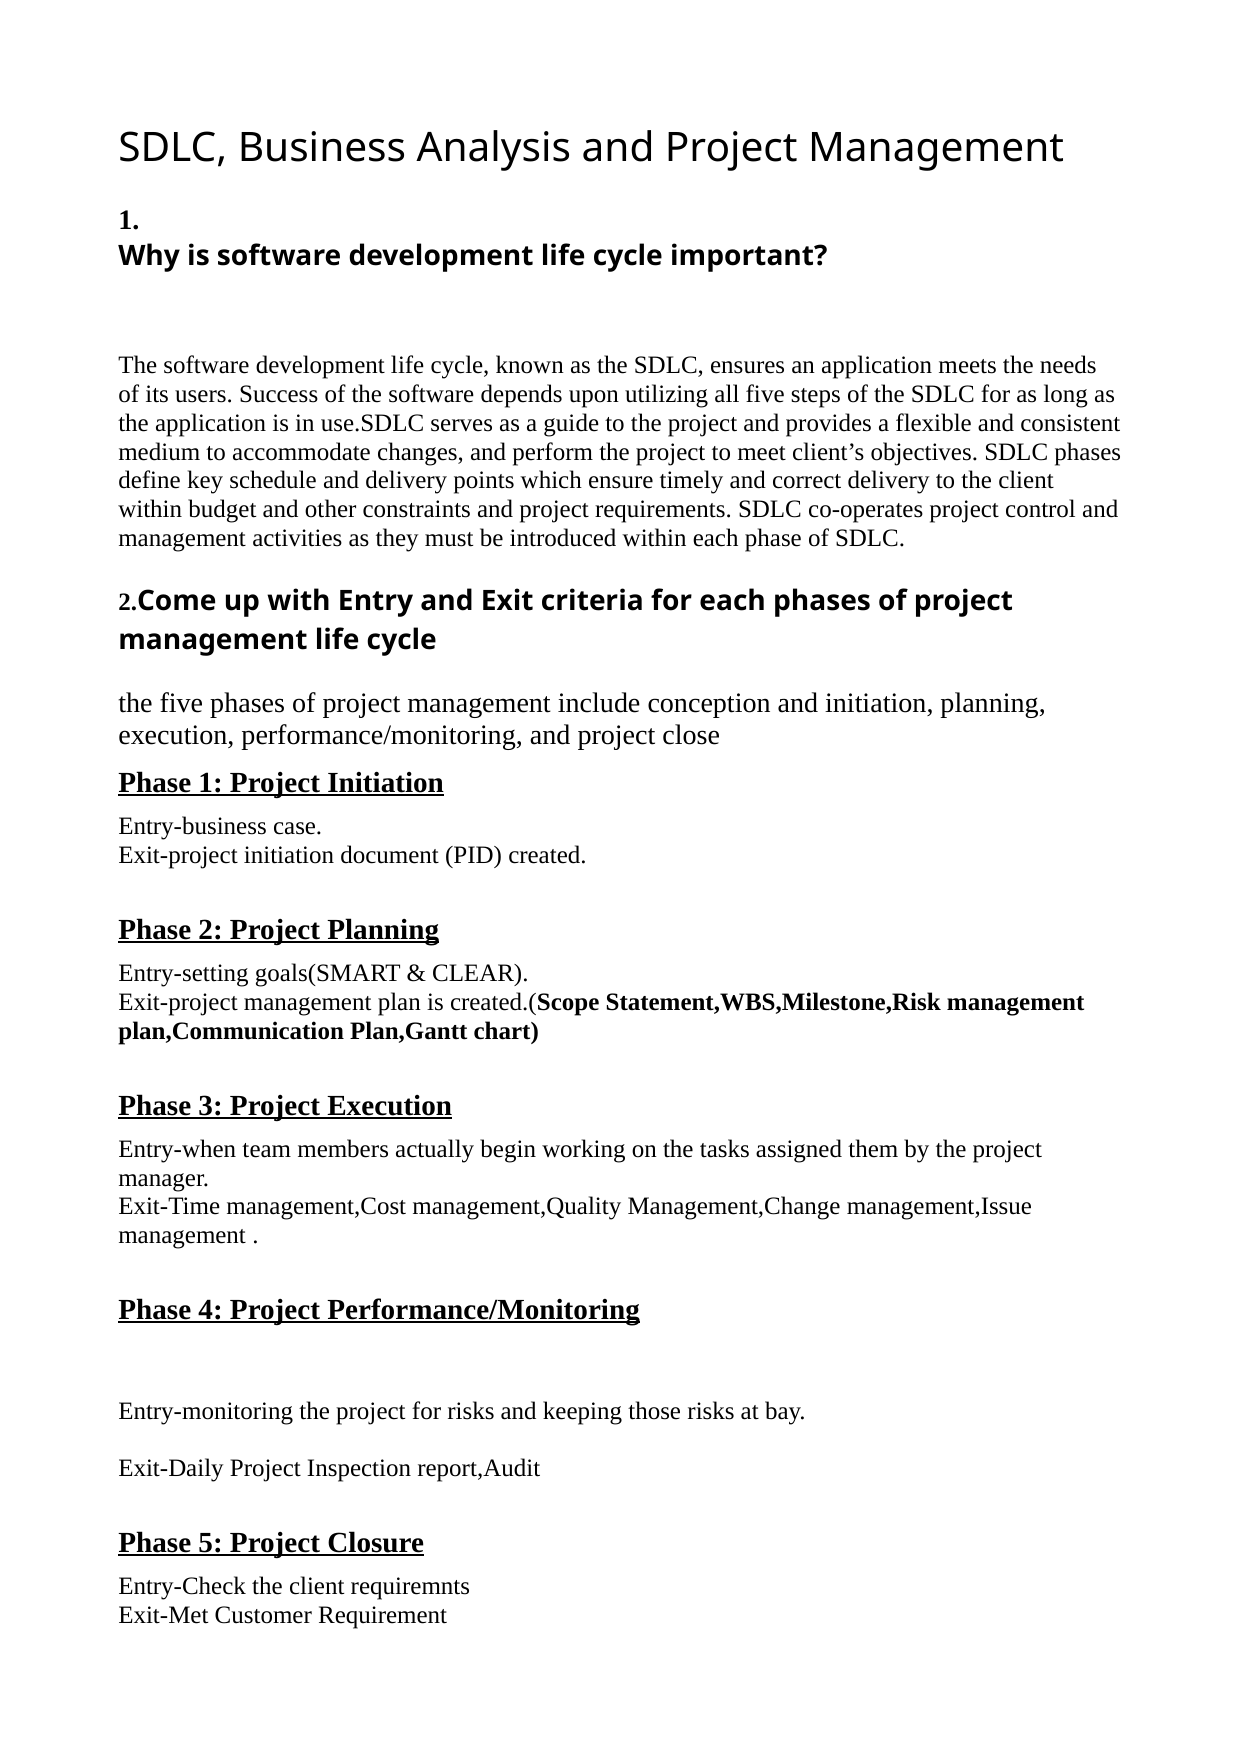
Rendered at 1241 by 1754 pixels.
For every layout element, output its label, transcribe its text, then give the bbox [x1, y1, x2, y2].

text Entry-monitoring the project for risks and keeping those risks at bay. [118, 1396, 1122, 1424]
text Exit-project initiation document (PID) created. [118, 840, 1122, 869]
text Entry-setting goals(SMART & CLEAR). [118, 958, 1122, 987]
subtitle Phase 1: Project Initiation [118, 765, 1122, 799]
text The software development life cycle, known as the SDLC, ensures an application meets the needs of its users. Success of the software depends upon utilizing all five steps of the SDLC for as long as the application is in use.SDLC serves as a guide to the project and provides a flexible and consistent medium to accommodate changes, and perform the project to meet client’s objectives. SDLC phases define key schedule and delivery points which ensure timely and correct delivery to the client within budget and other constraints and project requirements. SDLC co-operates project control and management activities as they must be introduced within each phase of SDLC. [118, 351, 1122, 552]
text the five phases of project management include conception and initiation, planning, execution, performance/monitoring, and project close [118, 686, 1122, 751]
subtitle Phase 4: Project Performance/Monitoring [118, 1292, 1122, 1326]
text Exit-Time management,Cost management,Quality Management,Change management,Issue management . [118, 1191, 1122, 1249]
text Entry-when team members actually begin working on the tasks assigned them by the project manager. [118, 1134, 1122, 1191]
text Why is software development life cycle important? [118, 236, 1122, 274]
text Entry-Check the client requiremnts [118, 1571, 1122, 1600]
text Exit-Daily Project Inspection report,Audit [118, 1453, 1122, 1482]
subtitle Phase 5: Project Closure [118, 1525, 1122, 1559]
text 2.Come up with Entry and Exit criteria for each phases of project management life cycle [118, 581, 1122, 657]
text SDLC, Business Analysis and Project Management [118, 118, 1122, 173]
subtitle Phase 2: Project Planning [118, 912, 1122, 946]
text Exit-Met Customer Requirement [118, 1600, 1122, 1629]
text Entry-business case. [118, 811, 1122, 840]
text 1. [118, 203, 1122, 236]
subtitle Phase 3: Project Execution [118, 1088, 1122, 1121]
text Exit-project management plan is created.(Scope Statement,WBS,Milestone,Risk management plan,Communication Plan,Gantt chart) [118, 987, 1122, 1044]
